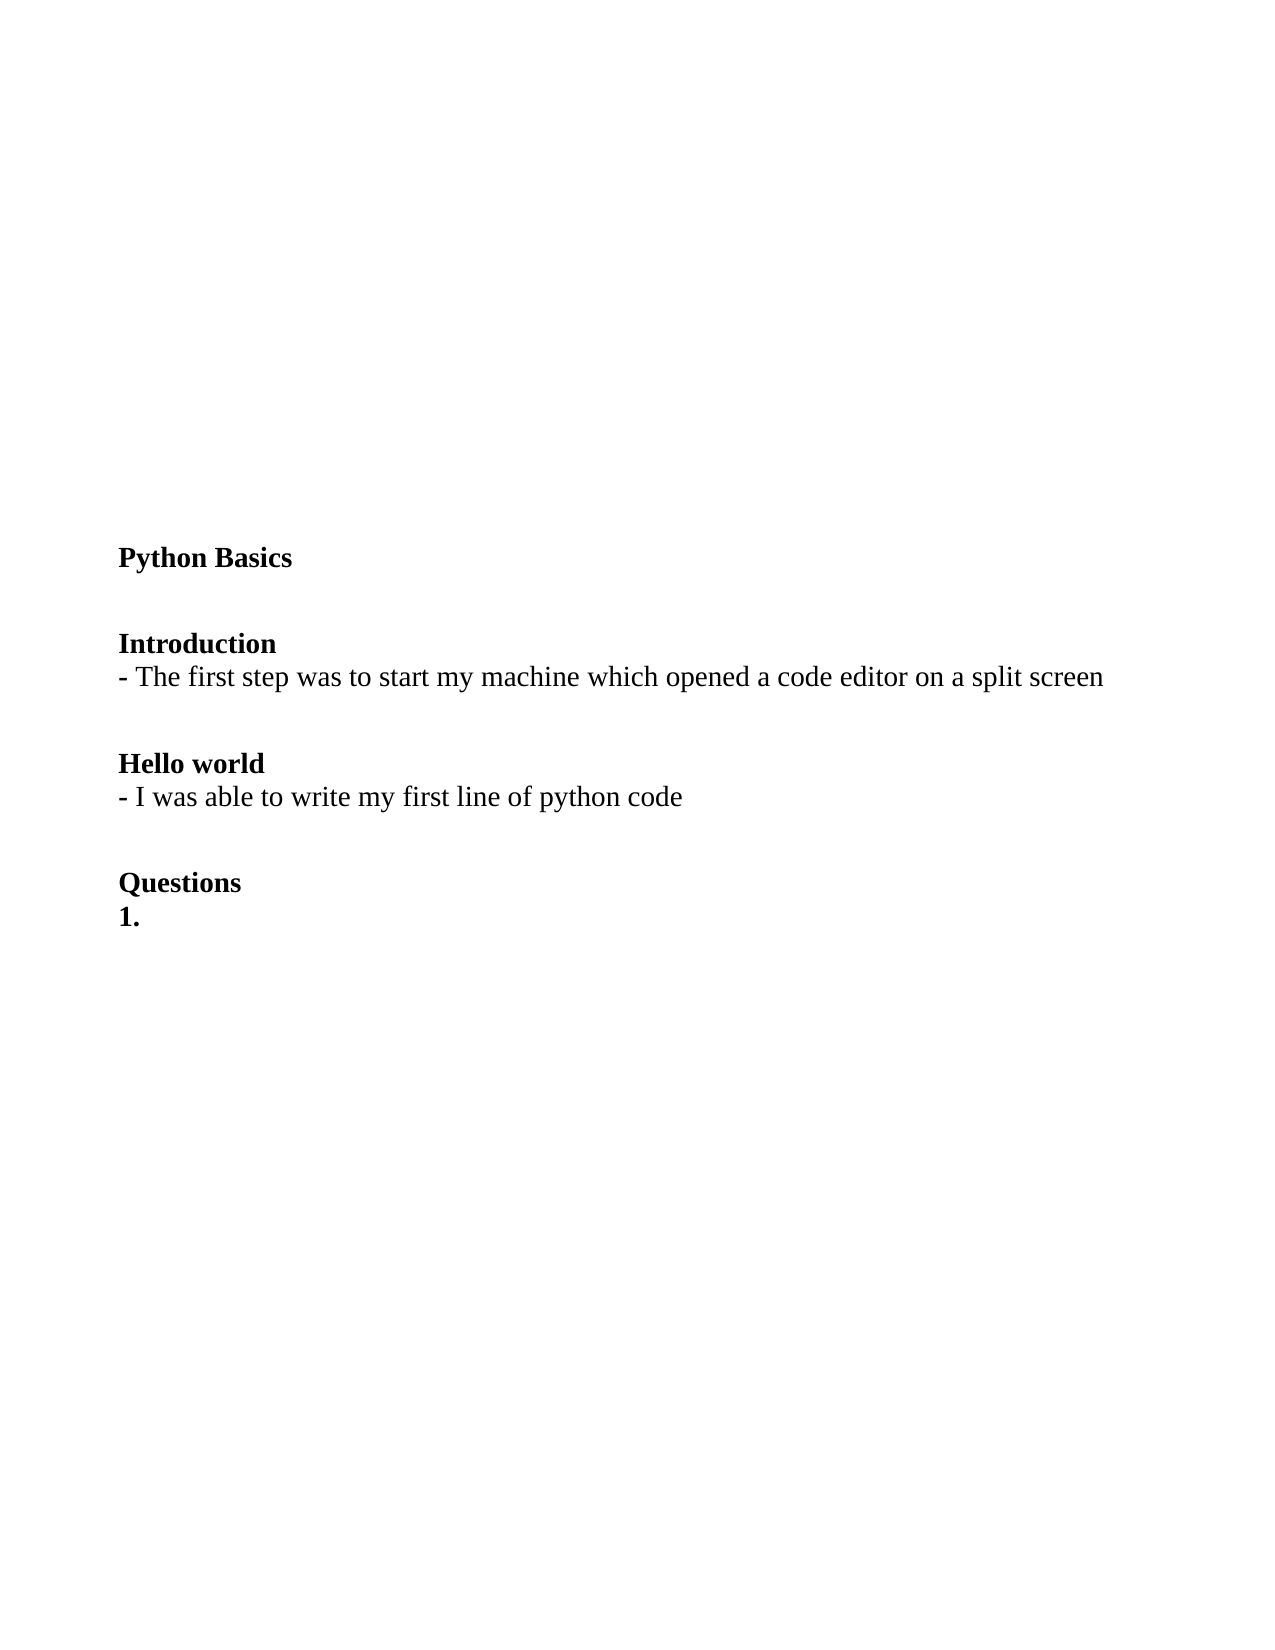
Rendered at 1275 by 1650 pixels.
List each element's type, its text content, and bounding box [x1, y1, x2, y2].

text - I was able to write my first line of python code [118, 779, 1157, 813]
text 1. [118, 899, 1157, 933]
text Python Basics [118, 540, 1157, 573]
text Introduction [118, 626, 1157, 659]
text - The first step was to start my machine which opened a code editor on a split screen [118, 659, 1157, 693]
text Questions [118, 866, 1157, 899]
text Hello world [118, 746, 1157, 779]
